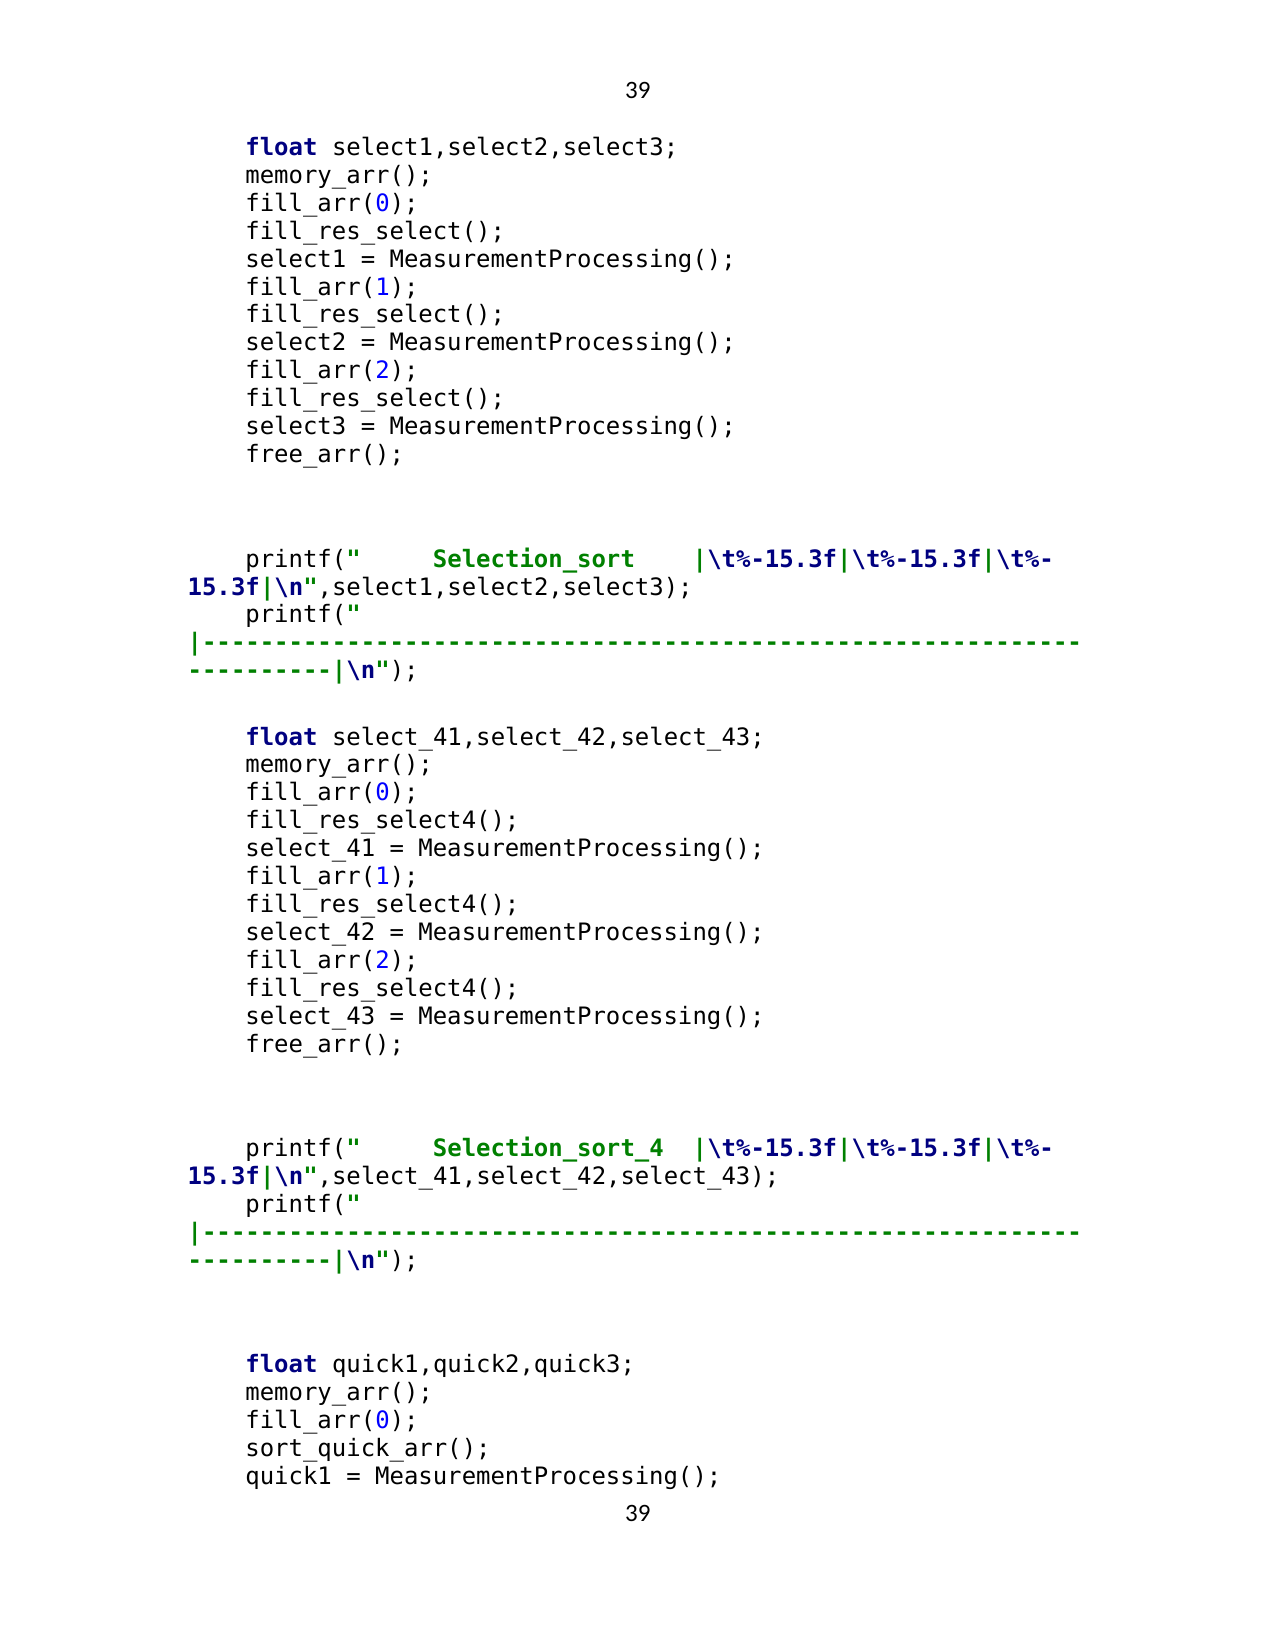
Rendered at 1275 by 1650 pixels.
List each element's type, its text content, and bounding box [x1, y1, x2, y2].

text float select1,select2,select3; memory_arr(); fill_arr(0); fill_res_select(); select1 = MeasurementProcessing(); fill_arr(1); fill_res_select(); select2 = MeasurementProcessing(); fill_arr(2); fill_res_select(); select3 = MeasurementProcessing(); free_arr(); printf(" Selection_sort |\t%-15.3f|\t%-15.3f|\t%-15.3f|\n",select1,select2,select3); printf(" |-----------------------------------------------------------------------|\n"); float select_41,select_42,select_43; memory_arr(); fill_arr(0); fill_res_select4(); select_41 = MeasurementProcessing(); fill_arr(1); fill_res_select4(); select_42 = MeasurementProcessing(); fill_arr(2); fill_res_select4(); select_43 = MeasurementProcessing(); free_arr(); printf(" Selection_sort_4 |\t%-15.3f|\t%-15.3f|\t%-15.3f|\n",select_41,select_42,select_43); printf(" |-----------------------------------------------------------------------|\n"); float quick1,quick2,quick3; memory_arr(); fill_arr(0); sort_quick_arr(); quick1 = MeasurementProcessing(); [187, 133, 1087, 1490]
